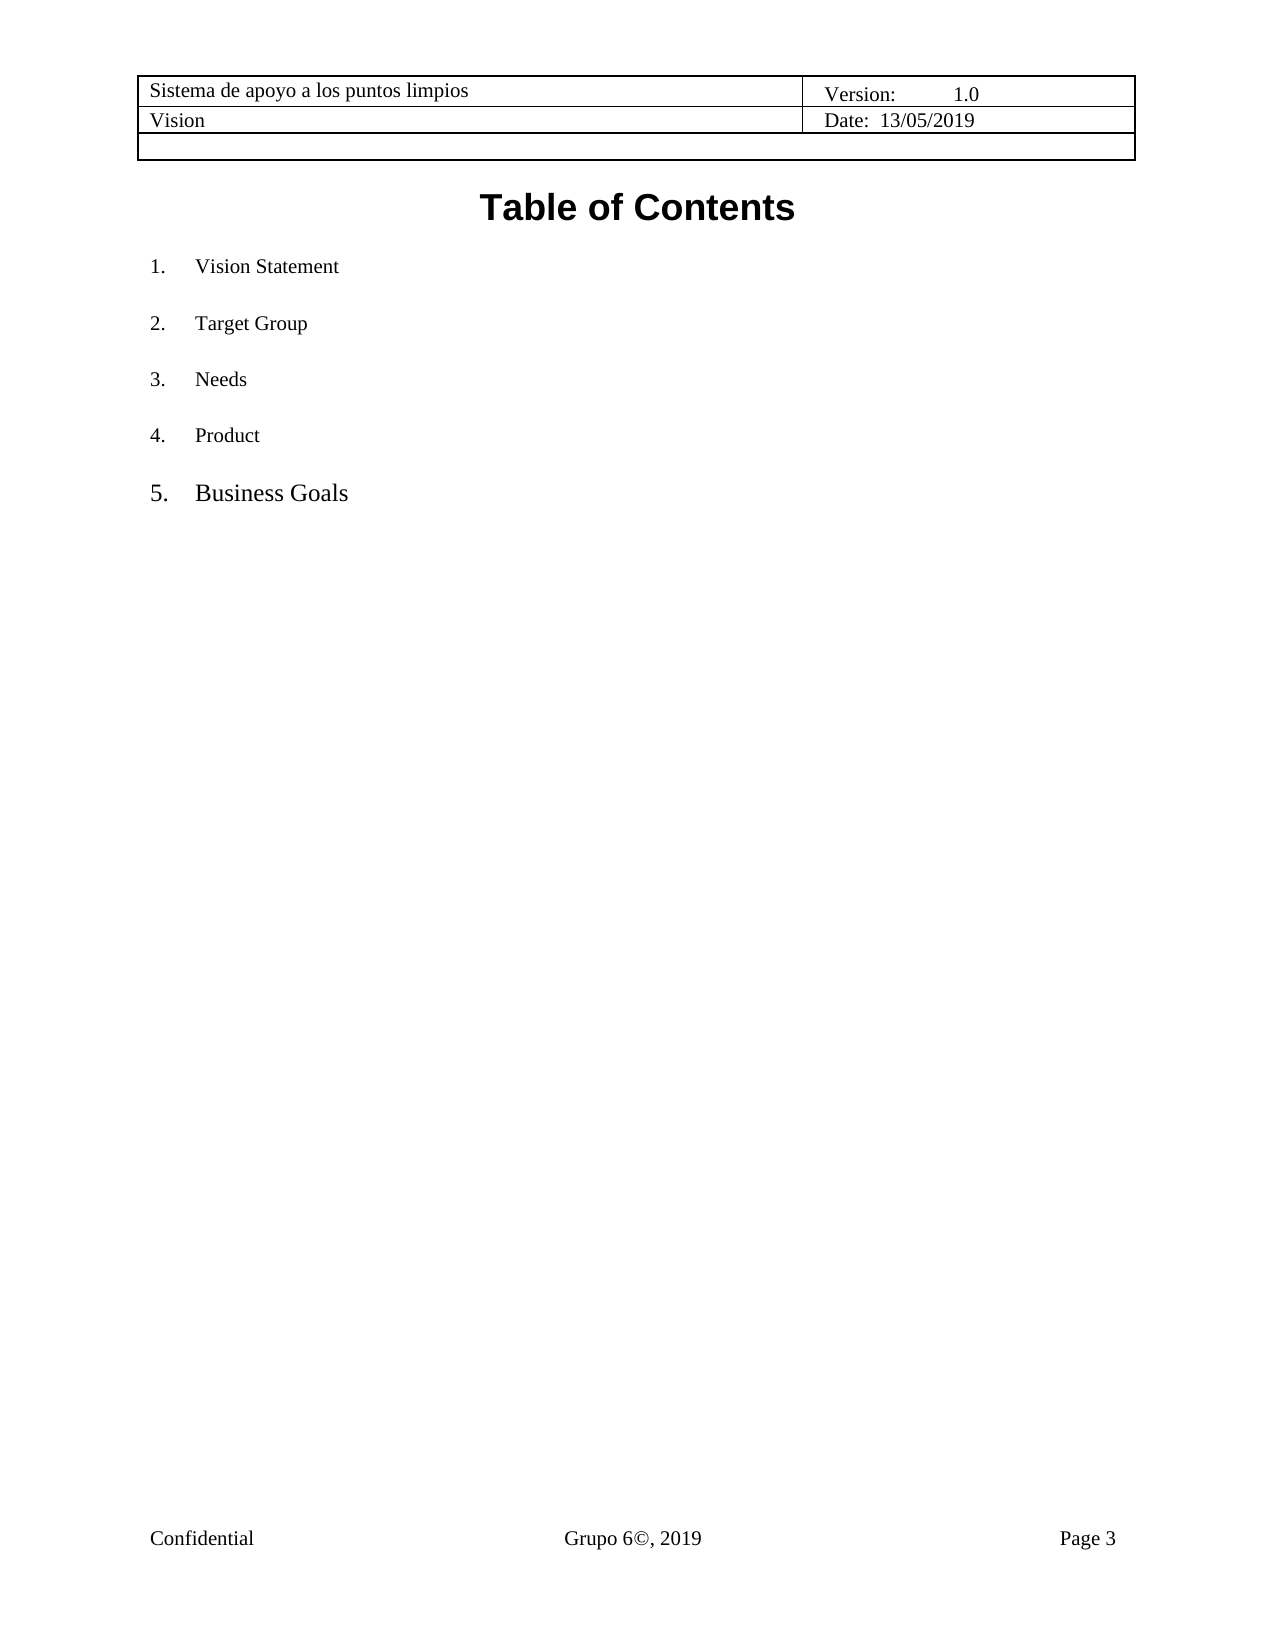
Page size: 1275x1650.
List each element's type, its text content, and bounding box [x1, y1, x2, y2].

text 5. Business Goals [150, 478, 1050, 507]
text 4. Product [150, 422, 1050, 447]
text 3. Needs [150, 366, 1050, 391]
text 2. Target Group [150, 310, 1050, 335]
subtitle Table of Contents [150, 185, 1125, 228]
text 1. Vision Statement [150, 253, 1050, 278]
